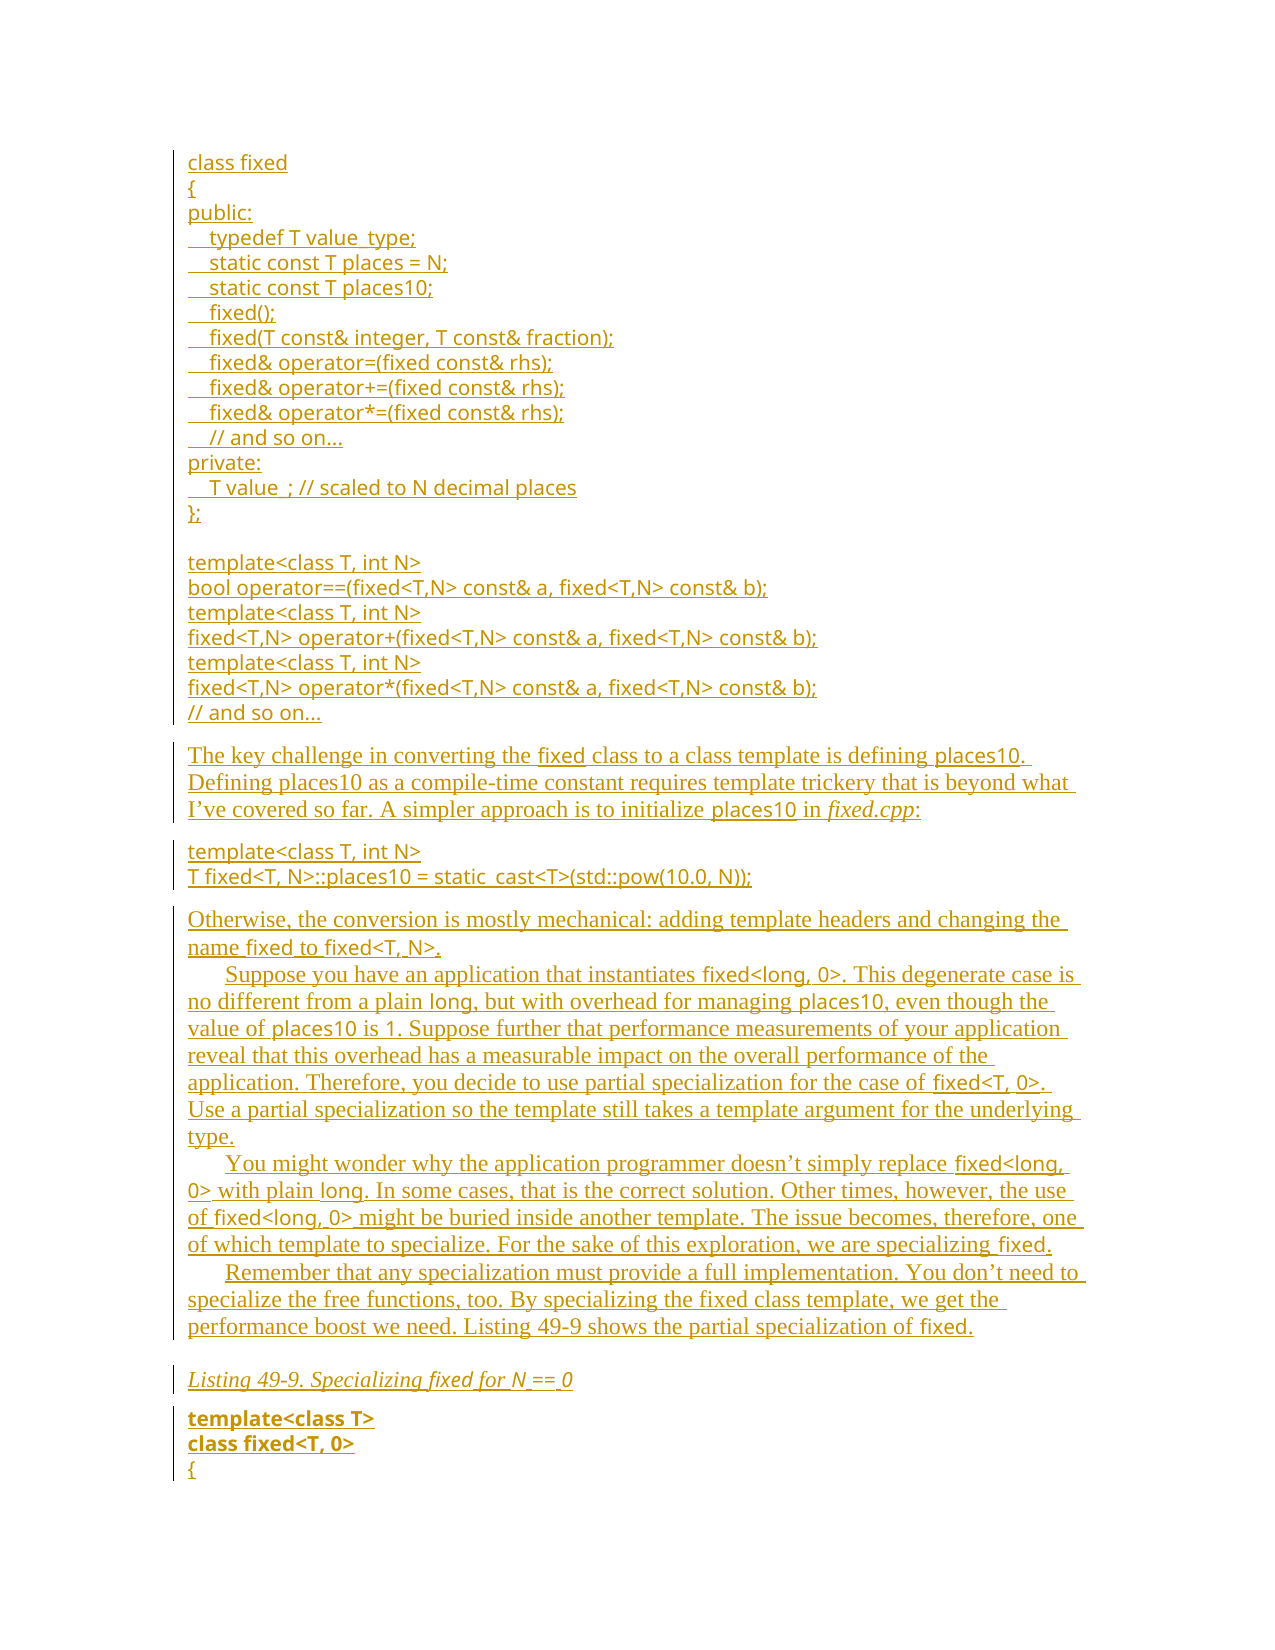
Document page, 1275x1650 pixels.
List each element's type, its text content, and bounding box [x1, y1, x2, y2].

text You might wonder why the application programmer doesn’t simply replace fixed<long, 0> with plain long. In some cases, that is the correct solution. Other times, however, the use of fixed<long, 0> might be buried inside another template. The issue becomes, therefore, one of which template to specialize. For the sake of this exploration, we are specializing fixed. [187, 1150, 1087, 1258]
text fixed<T,N> operator+(fixed<T,N> const& a, fixed<T,N> const& b); [187, 625, 1072, 650]
text { [187, 175, 1072, 200]
text fixed& operator+=(fixed const& rhs); [187, 375, 1072, 400]
text private: [187, 450, 1072, 475]
text public: [187, 200, 1072, 225]
text // and so on... [187, 700, 1072, 725]
text template<class T, int N> [187, 650, 1072, 675]
text Otherwise, the conversion is mostly mechanical: adding template headers and changing the name fixed to fixed<T, N>. [187, 906, 1087, 960]
text class fixed [187, 150, 1072, 175]
text T fixed<T, N>::places10 = static_cast<T>(std::pow(10.0, N)); [187, 864, 1072, 889]
text template<class T> [187, 1406, 1072, 1431]
text template<class T, int N> [187, 600, 1072, 625]
text { [187, 1456, 1072, 1481]
text fixed& operator*=(fixed const& rhs); [187, 400, 1072, 425]
text typedef T value_type; [187, 225, 1072, 250]
text fixed& operator=(fixed const& rhs); [187, 350, 1072, 375]
text Listing 49-9. Specializing fixed for N == 0 [187, 1364, 1087, 1394]
text The key challenge in converting the fixed class to a class template is defining places10. Defining places10 as a compile-time constant requires template trickery that is beyond what I’ve covered so far. A simpler approach is to initialize places10 in fixed.cpp: [187, 742, 1087, 823]
text // and so on... [187, 425, 1072, 450]
text }; [187, 500, 1072, 525]
text class fixed<T, 0> [187, 1431, 1072, 1456]
text Remember that any specialization must provide a full implementation. You don’t need to specialize the free functions, too. By specializing the fixed class template, we get the performance boost we need. Listing 49-9 shows the partial specialization of fixed. [187, 1258, 1087, 1339]
text template<class T, int N> [187, 550, 1072, 575]
text Suppose you have an application that instantiates fixed<long, 0>. This degenerate case is no different from a plain long, but with overhead for managing places10, even though the value of places10 is 1. Suppose further that performance measurements of your application reveal that this overhead has a measurable impact on the overall performance of the application. Therefore, you decide to use partial specialization for the case of fixed<T, 0>. Use a partial specialization so the template still takes a template argument for the underlying type. [187, 960, 1087, 1150]
text template<class T, int N> [187, 839, 1072, 864]
text T value_; // scaled to N decimal places [187, 475, 1072, 500]
text bool operator==(fixed<T,N> const& a, fixed<T,N> const& b); [187, 575, 1072, 600]
text static const T places10; [187, 275, 1072, 300]
text fixed<T,N> operator*(fixed<T,N> const& a, fixed<T,N> const& b); [187, 675, 1072, 700]
text static const T places = N; [187, 250, 1072, 275]
text fixed(T const& integer, T const& fraction); [187, 325, 1072, 350]
text fixed(); [187, 300, 1072, 325]
